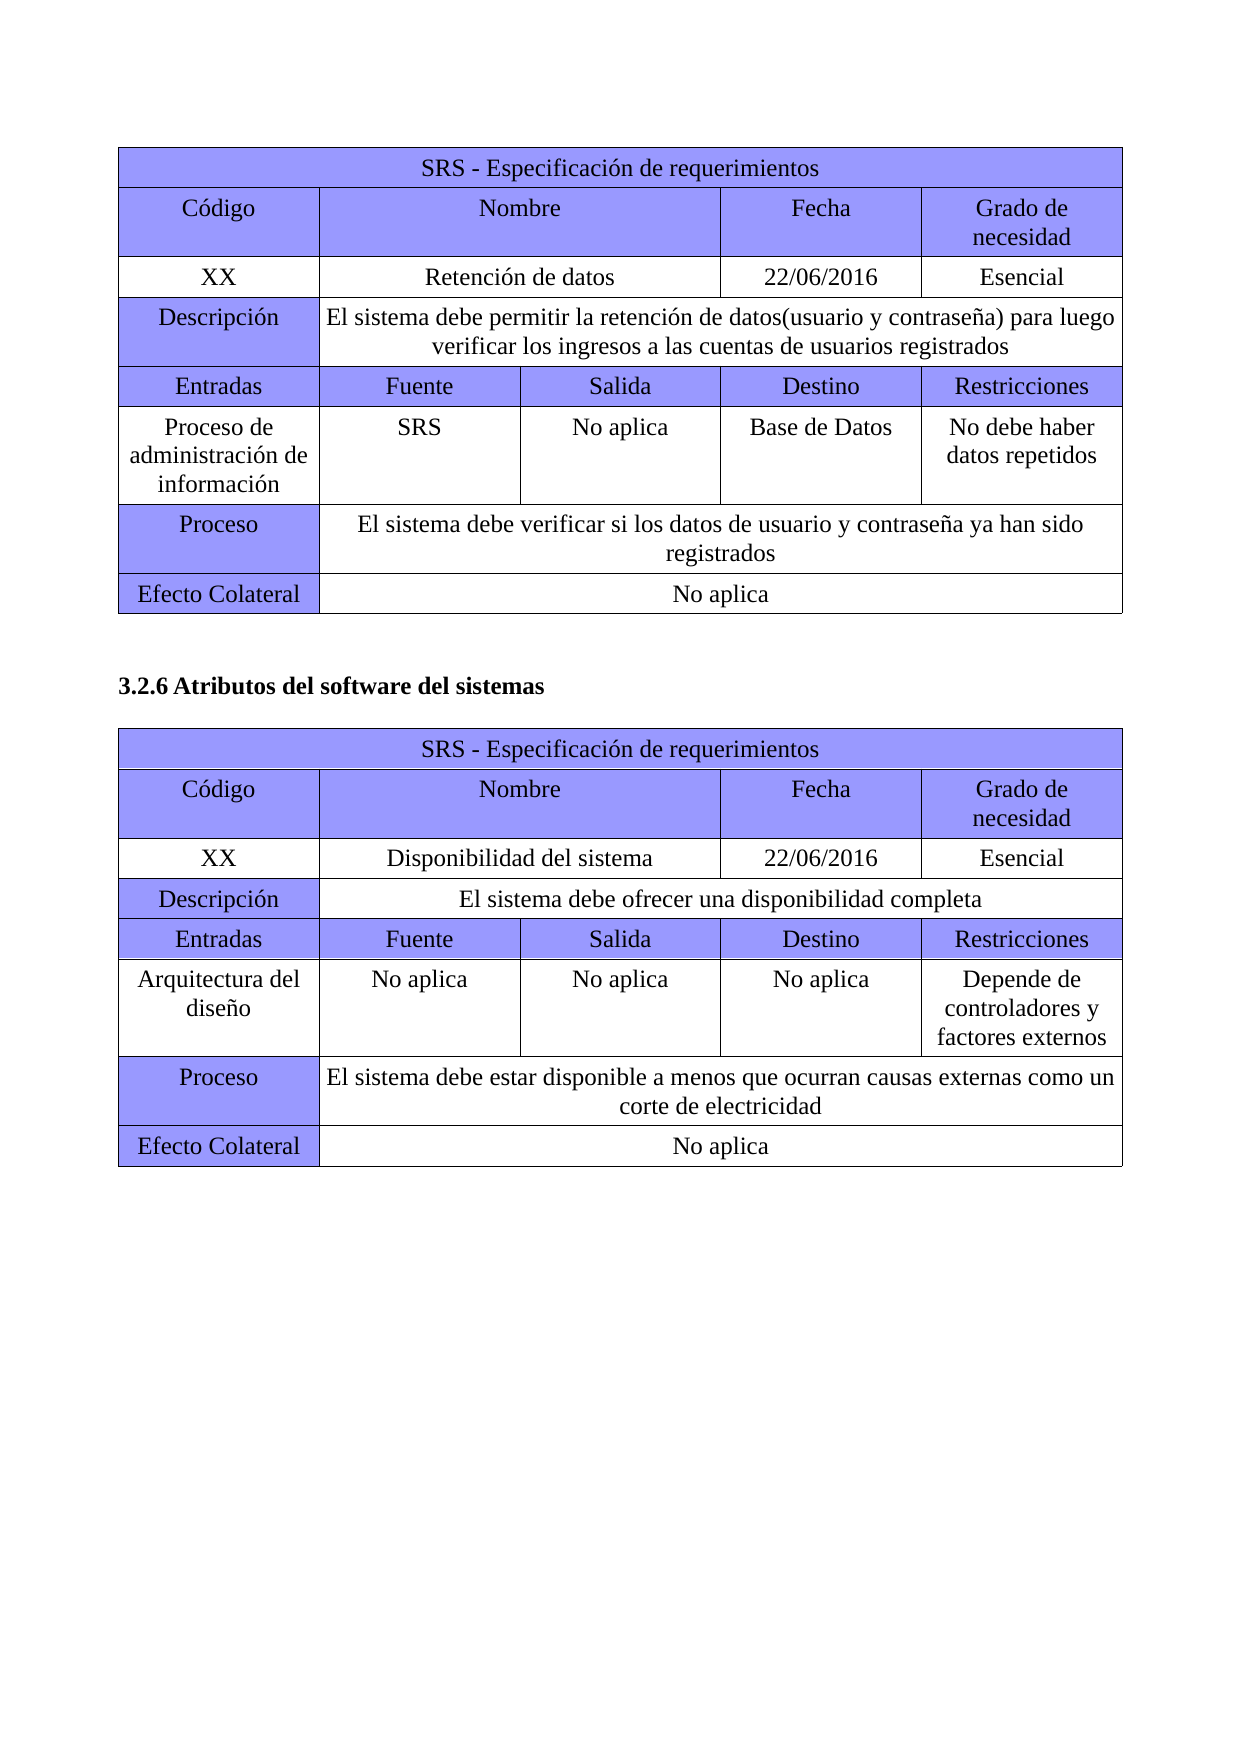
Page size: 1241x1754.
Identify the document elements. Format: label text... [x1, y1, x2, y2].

table_cell Esencial [922, 839, 1122, 878]
table_cell XX [119, 257, 319, 297]
table_cell Restricciones [922, 919, 1122, 958]
table_cell Efecto Colateral [119, 1126, 319, 1166]
table_header SRS - Especificación de requerimientos [119, 148, 1122, 187]
table_cell Descripción [119, 298, 319, 366]
table_cell Salida [521, 919, 720, 958]
table_cell Nombre [320, 188, 720, 256]
table_cell No aplica [521, 407, 720, 504]
table_cell Fecha [721, 770, 921, 838]
table_cell SRS [320, 407, 520, 504]
table_cell Código [119, 770, 319, 838]
table_cell No debe haber datos repetidos [922, 407, 1122, 504]
text 3.2.6 Atributos del software del sistemas [118, 671, 1122, 699]
table_cell El sistema debe estar disponible a menos que ocurran causas externas como un corte de electricidad [320, 1057, 1122, 1125]
table_cell No aplica [320, 574, 1122, 613]
table_cell Retención de datos [320, 257, 720, 297]
table_cell El sistema debe permitir la retención de datos(usuario y contraseña) para luego verificar los ingresos a las cuentas de usuarios registrados [320, 298, 1122, 366]
table_cell 22/06/2016 [721, 839, 921, 878]
table_cell Esencial [922, 257, 1122, 297]
table_cell Depende de controladores y factores externos [922, 960, 1122, 1056]
table_cell Restricciones [922, 367, 1122, 406]
table_cell Proceso [119, 1057, 319, 1125]
table_cell No aplica [320, 960, 520, 1056]
table_cell 22/06/2016 [721, 257, 921, 297]
table_cell El sistema debe verificar si los datos de usuario y contraseña ya han sido registrados [320, 505, 1122, 573]
table_cell Entradas [119, 919, 319, 958]
table_cell Código [119, 188, 319, 256]
table_cell Proceso de administración de información [119, 407, 319, 504]
table_cell Nombre [320, 770, 720, 838]
table_cell Fuente [320, 919, 520, 958]
table_cell Grado de necesidad [922, 188, 1122, 256]
table_cell Destino [721, 919, 921, 958]
table_cell Grado de necesidad [922, 770, 1122, 838]
table_cell Fuente [320, 367, 520, 406]
table_cell Fecha [721, 188, 921, 256]
table_cell Base de Datos [721, 407, 921, 504]
table_cell Salida [521, 367, 720, 406]
table_cell Entradas [119, 367, 319, 406]
table_cell Efecto Colateral [119, 574, 319, 613]
table_cell Proceso [119, 505, 319, 573]
table_cell Disponibilidad del sistema [320, 839, 720, 878]
table_cell Arquitectura del diseño [119, 960, 319, 1056]
table_cell El sistema debe ofrecer una disponibilidad completa [320, 879, 1122, 918]
table_cell No aplica [320, 1126, 1122, 1166]
table_cell Descripción [119, 879, 319, 918]
table_cell Destino [721, 367, 921, 406]
table_cell XX [119, 839, 319, 878]
table_cell No aplica [721, 960, 921, 1056]
table_header SRS - Especificación de requerimientos [119, 729, 1122, 768]
table_cell No aplica [521, 960, 720, 1056]
